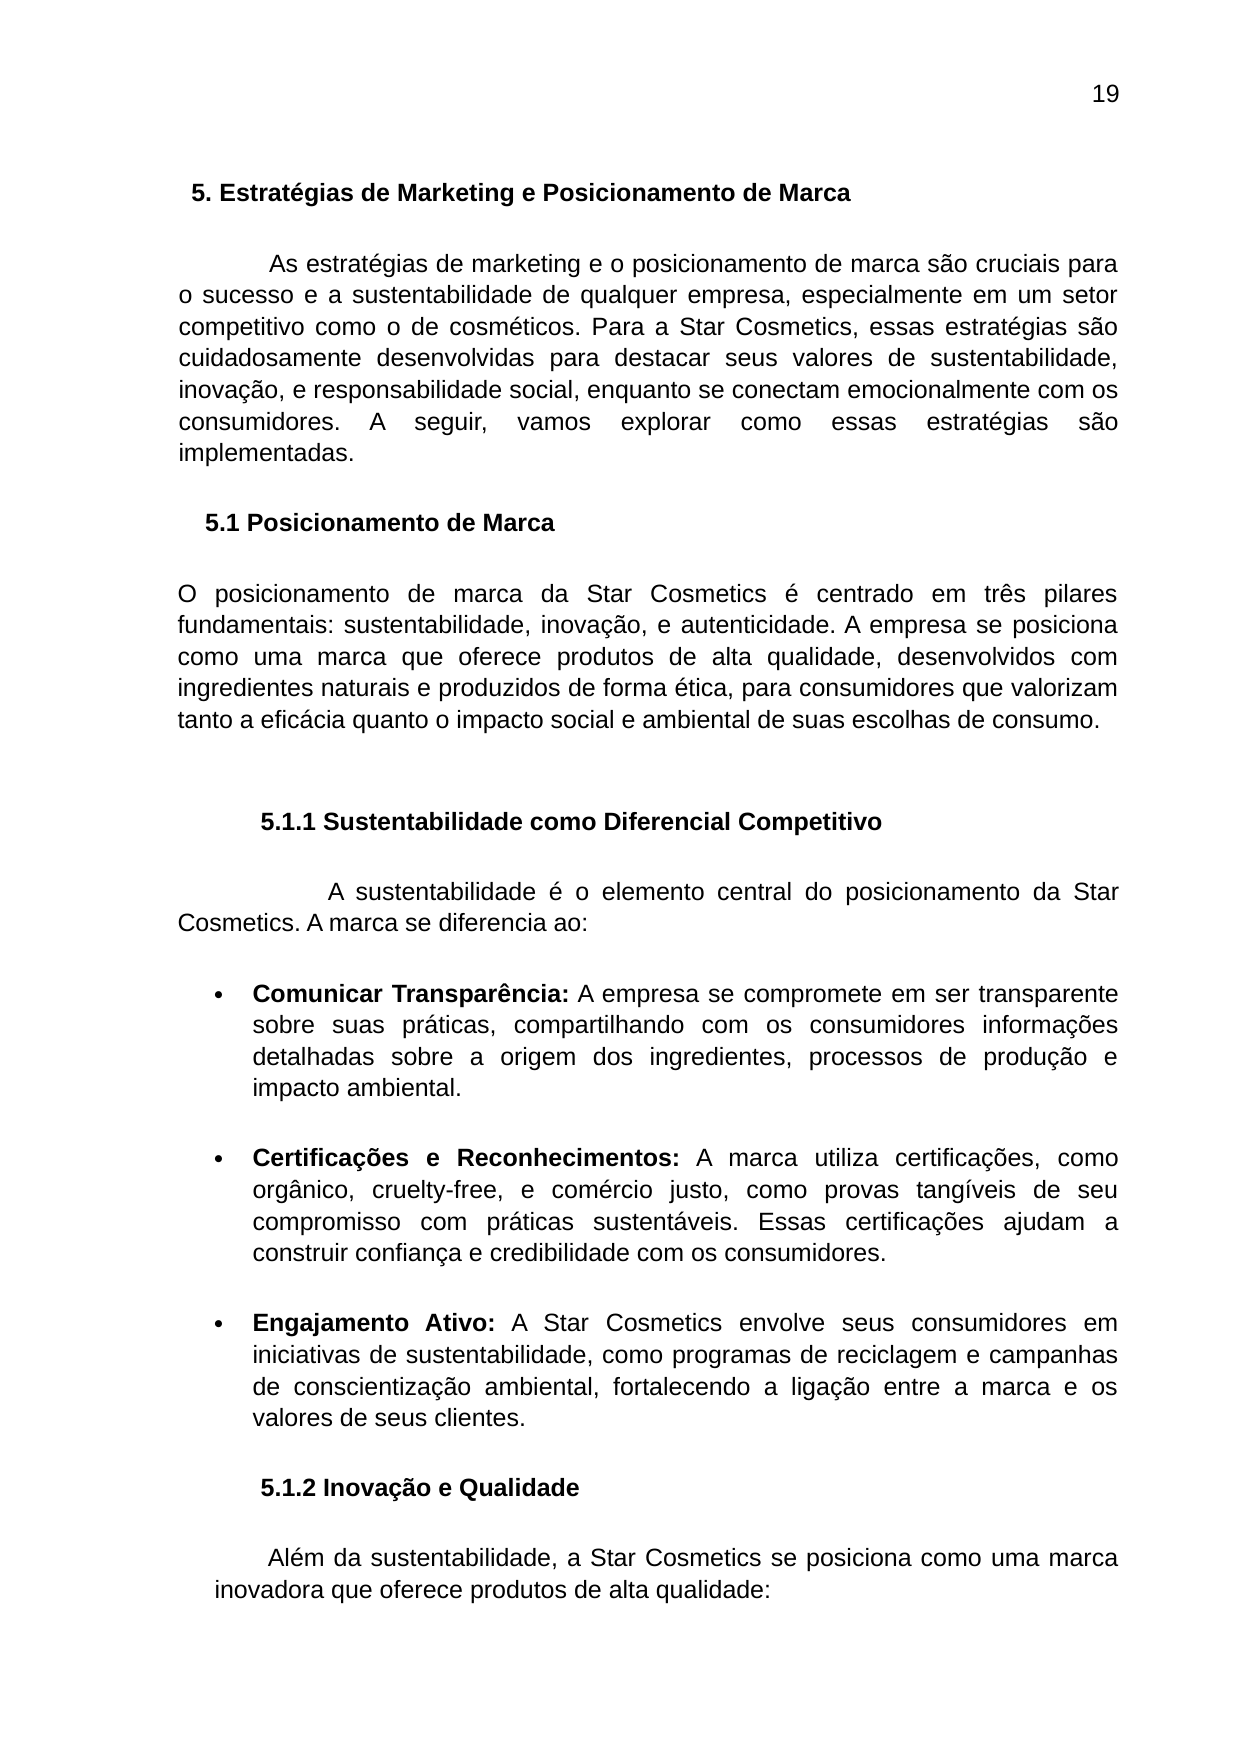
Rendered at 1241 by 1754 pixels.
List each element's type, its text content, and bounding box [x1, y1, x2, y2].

text Além da sustentabilidade, a Star Cosmetics se posiciona como uma marca inovadora que oferece produtos de alta qualidade: [214, 1543, 1121, 1604]
text A sustentabilidade é o elemento central do posicionamento da Star Cosmetics. A marca se diferencia ao: [177, 877, 1121, 937]
text 5.1.1 Sustentabilidade como Diferencial Competitivo [177, 807, 1119, 835]
subtitle 5. Estratégias de Marketing e Posicionamento de Marca [177, 178, 1121, 207]
text 5.1 Posicionamento de Marca [177, 508, 1119, 537]
list Engajamento Ativo: A Star Cosmetics envolve seus consumidores em iniciativas de sustentabilidade, como programas de reciclagem e campanhas de conscientização ambiental, fortalecendo a ligação entre a marca e os valores de seus clientes. [215, 1308, 1119, 1432]
text 5.1.2 Inovação e Qualidade [177, 1473, 1119, 1502]
list Comunicar Transparência: A empresa se compromete em ser transparente sobre suas práticas, compartilhando com os consumidores informações detalhadas sobre a origem dos ingredientes, processos de produção e impacto ambiental. [215, 978, 1119, 1102]
subtitle As estratégias de marketing e o posicionamento de marca são cruciais para o sucesso e a sustentabilidade de qualquer empresa, especialmente em um setor competitivo como o de cosméticos. Para a Star Cosmetics, essas estratégias são cuidadosamente desenvolvidas para destacar seus valores de sustentabilidade, inovação, e responsabilidade social, enquanto se conectam emocionalmente com os consumidores. A seguir, vamos explorar como essas estratégias são implementadas. [177, 249, 1119, 467]
list Certificações e Reconhecimentos: A marca utiliza certificações, como orgânico, cruelty-free, e comércio justo, como provas tangíveis de seu compromisso com práticas sustentáveis. Essas certificações ajudam a construir confiança e credibilidade com os consumidores. [215, 1143, 1119, 1267]
text O posicionamento de marca da Star Cosmetics é centrado em três pilares fundamentais: sustentabilidade, inovação, e autenticidade. A empresa se posiciona como uma marca que oferece produtos de alta qualidade, desenvolvidos com ingredientes naturais e produzidos de forma ética, para consumidores que valorizam tanto a eficácia quanto o impacto social e ambiental de suas escolhas de consumo. [177, 578, 1119, 733]
